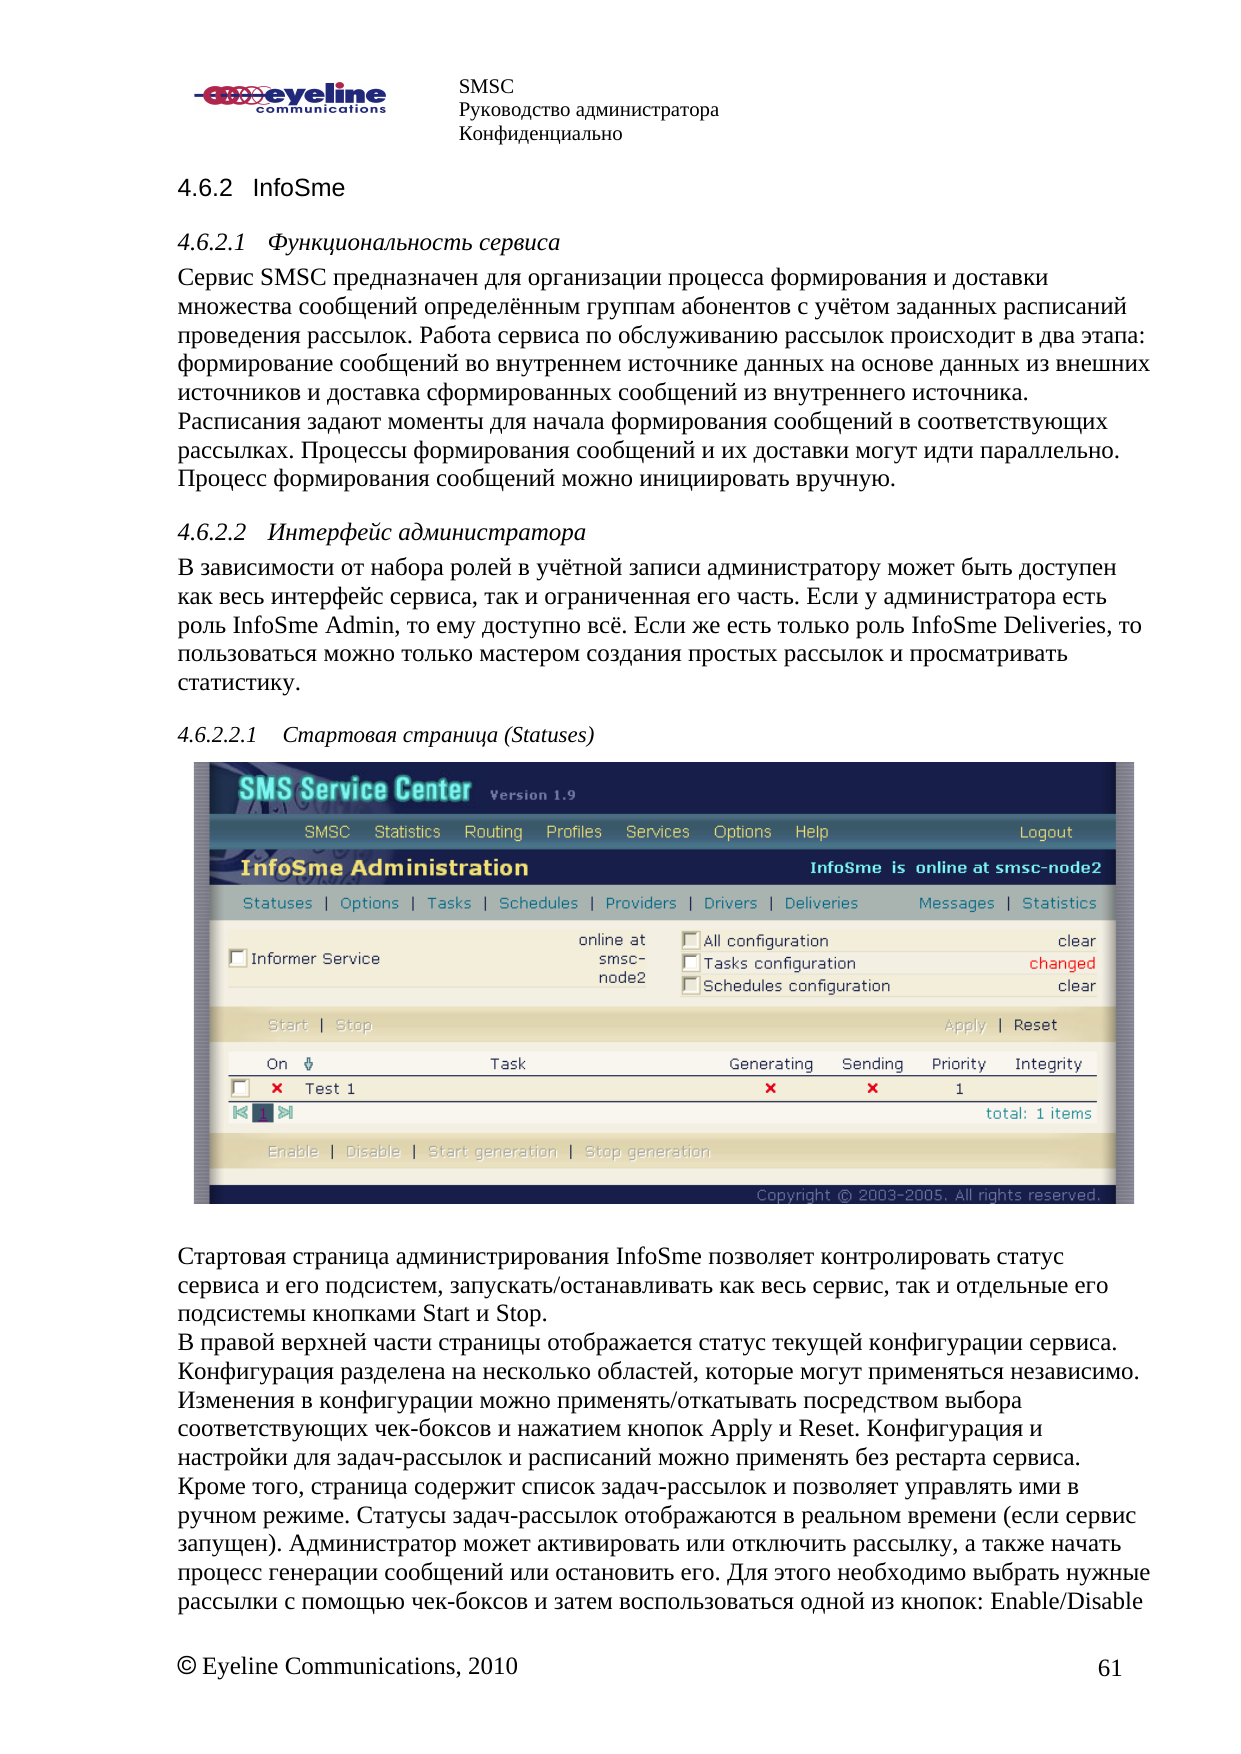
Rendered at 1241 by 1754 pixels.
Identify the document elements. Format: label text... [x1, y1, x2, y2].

text В правой верхней части страницы отображается статус текущей конфигурации сервиса. Конфигурация разделена на несколько областей, которые могут применяться независимо. Изменения в конфигурации можно применять/откатывать посредством выбора соответствующих чек-боксов и нажатием кнопок Apply и Reset. Конфигурация и настройки для задач-рассылок и расписаний можно применять без рестарта сервиса. [177, 1327, 1152, 1471]
subtitle Интерфейс администратора [177, 517, 1152, 546]
text Кроме того, страница содержит список задач-рассылок и позволяет управлять ими в ручном режиме. Статусы задач-рассылок отображаются в реальном времени (если сервис запущен). Администратор может активировать или отключить рассылку, а также начать процесс генерации сообщений или остановить его. Для этого необходимо выбрать нужные рассылки с помощью чек-боксов и затем воспользоваться одной из кнопок: Enable/Disable [177, 1471, 1152, 1615]
subtitle Функциональность сервиса [177, 227, 1152, 256]
text В зависимости от набора ролей в учётной записи администратору может быть доступен как весь интерфейс сервиса, так и ограниченная его часть. Если у администратора есть роль InfoSme Admin, то ему доступно всё. Если же есть только роль InfoSme Deliveries, то пользоваться можно только мастером создания простых рассылок и просматривать статистику. [177, 552, 1152, 696]
text Сервис SMSC предназначен для организации процесса формирования и доставки множества сообщений определённым группам абонентов с учётом заданных расписаний проведения рассылок. Работа сервиса по обслуживанию рассылок происходит в два этапа: формирование сообщений во внутреннем источнике данных на основе данных из внешних источников и доставка сформированных сообщений из внутреннего источника. Расписания задают моменты для начала формирования сообщений в соответствующих рассылках. Процессы формирования сообщений и их доставки могут идти параллельно. Процесс формирования сообщений можно инициировать вручную. [177, 262, 1152, 492]
picture [193, 762, 1135, 1204]
picture [194, 82, 386, 113]
subtitle InfoSme [177, 173, 1152, 202]
subtitle Стартовая страница (Statuses) [177, 721, 1152, 747]
text Стартовая страница администрирования InfoSme позволяет контролировать статус сервиса и его подсистем, запускать/останавливать как весь сервис, так и отдельные его подсистемы кнопками Start и Stop. [177, 1241, 1152, 1327]
